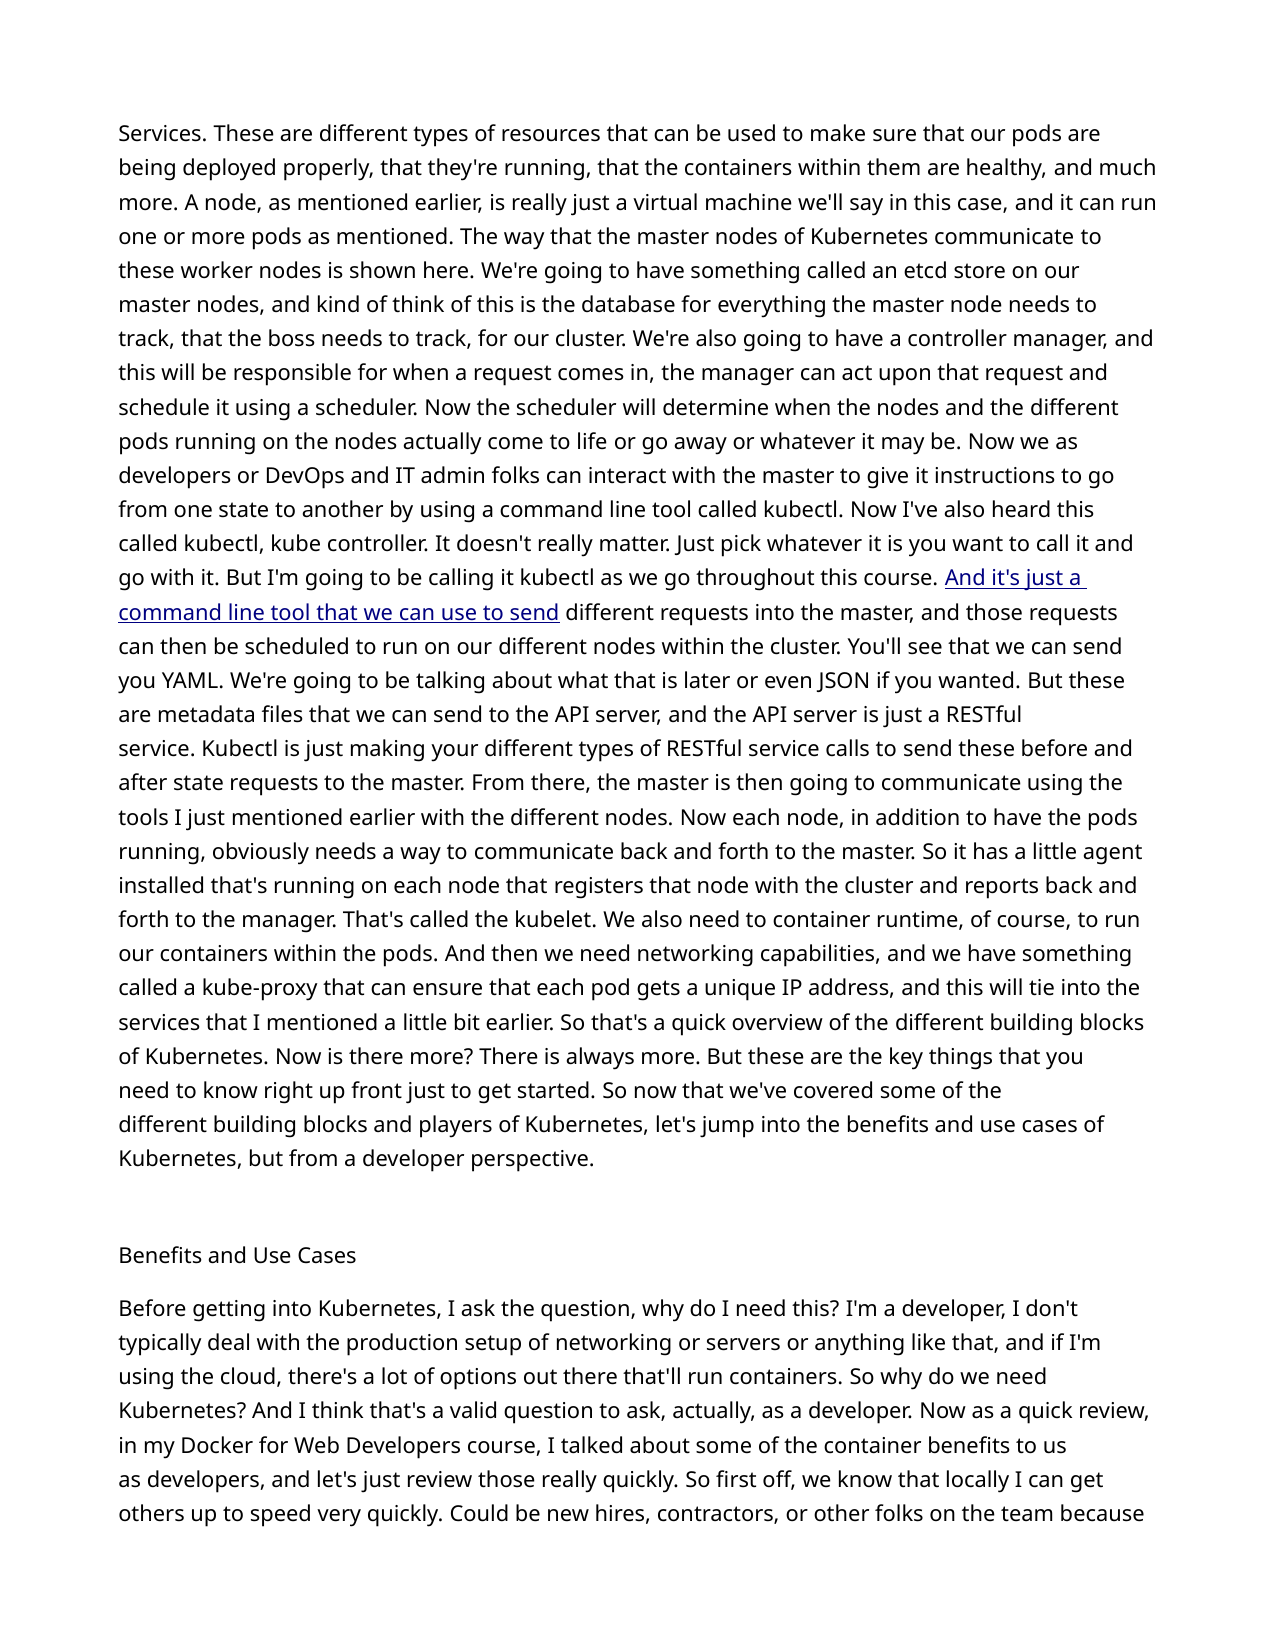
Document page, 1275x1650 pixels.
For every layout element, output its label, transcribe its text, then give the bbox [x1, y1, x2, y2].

text Before getting into Kubernetes, I ask the question, why do I need this? I'm a developer, I don't typically deal with the production setup of networking or servers or anything like that, and if I'm using the cloud, there's a lot of options out there that'll run containers. So why do we need Kubernetes? And I think that's a valid question to ask, actually, as a developer. Now as a quick review, in my Docker for Web Developers course, I talked about some of the container benefits to us as developers, and let's just review those really quickly. So first off, we know that locally I can get others up to speed very quickly. Could be new hires, contractors, or other folks on the team because [118, 1293, 1157, 1528]
text Services. These are different types of resources that can be used to make sure that our pods are being deployed properly, that they're running, that the containers within them are healthy, and much more. A node, as mentioned earlier, is really just a virtual machine we'll say in this case, and it can run one or more pods as mentioned. The way that the master nodes of Kubernetes communicate to these worker nodes is shown here. We're going to have something called an etcd store on our master nodes, and kind of think of this is the database for everything the master node needs to track, that the boss needs to track, for our cluster. We're also going to have a controller manager, and this will be responsible for when a request comes in, the manager can act upon that request and schedule it using a scheduler. Now the scheduler will determine when the nodes and the different pods running on the nodes actually come to life or go away or whatever it may be. Now we as developers or DevOps and IT admin folks can interact with the master to give it instructions to go from one state to another by using a command line tool called kubectl. Now I've also heard this called kubectl, kube controller. It doesn't really matter. Just pick whatever it is you want to call it and go with it. But I'm going to be calling it kubectl as we go throughout this course. And it's just a command line tool that we can use to send different requests into the master, and those requests can then be scheduled to run on our different nodes within the cluster. You'll see that we can send you YAML. We're going to be talking about what that is later or even JSON if you wanted. But these are metadata files that we can send to the API server, and the API server is just a RESTful service. Kubectl is just making your different types of RESTful service calls to send these before and after state requests to the master. From there, the master is then going to communicate using the tools I just mentioned earlier with the different nodes. Now each node, in addition to have the pods running, obviously needs a way to communicate back and forth to the master. So it has a little agent installed that's running on each node that registers that node with the cluster and reports back and forth to the manager. That's called the kubelet. We also need to container runtime, of course, to run our containers within the pods. And then we need networking capabilities, and we have something called a kube‑proxy that can ensure that each pod gets a unique IP address, and this will tie into the services that I mentioned a little bit earlier. So that's a quick overview of the different building blocks of Kubernetes. Now is there more? There is always more. But these are the key things that you need to know right up front just to get started. So now that we've covered some of the different building blocks and players of Kubernetes, let's jump into the benefits and use cases of Kubernetes, but from a developer perspective. [118, 118, 1157, 1173]
subtitle Benefits and Use Cases [118, 1240, 1157, 1269]
